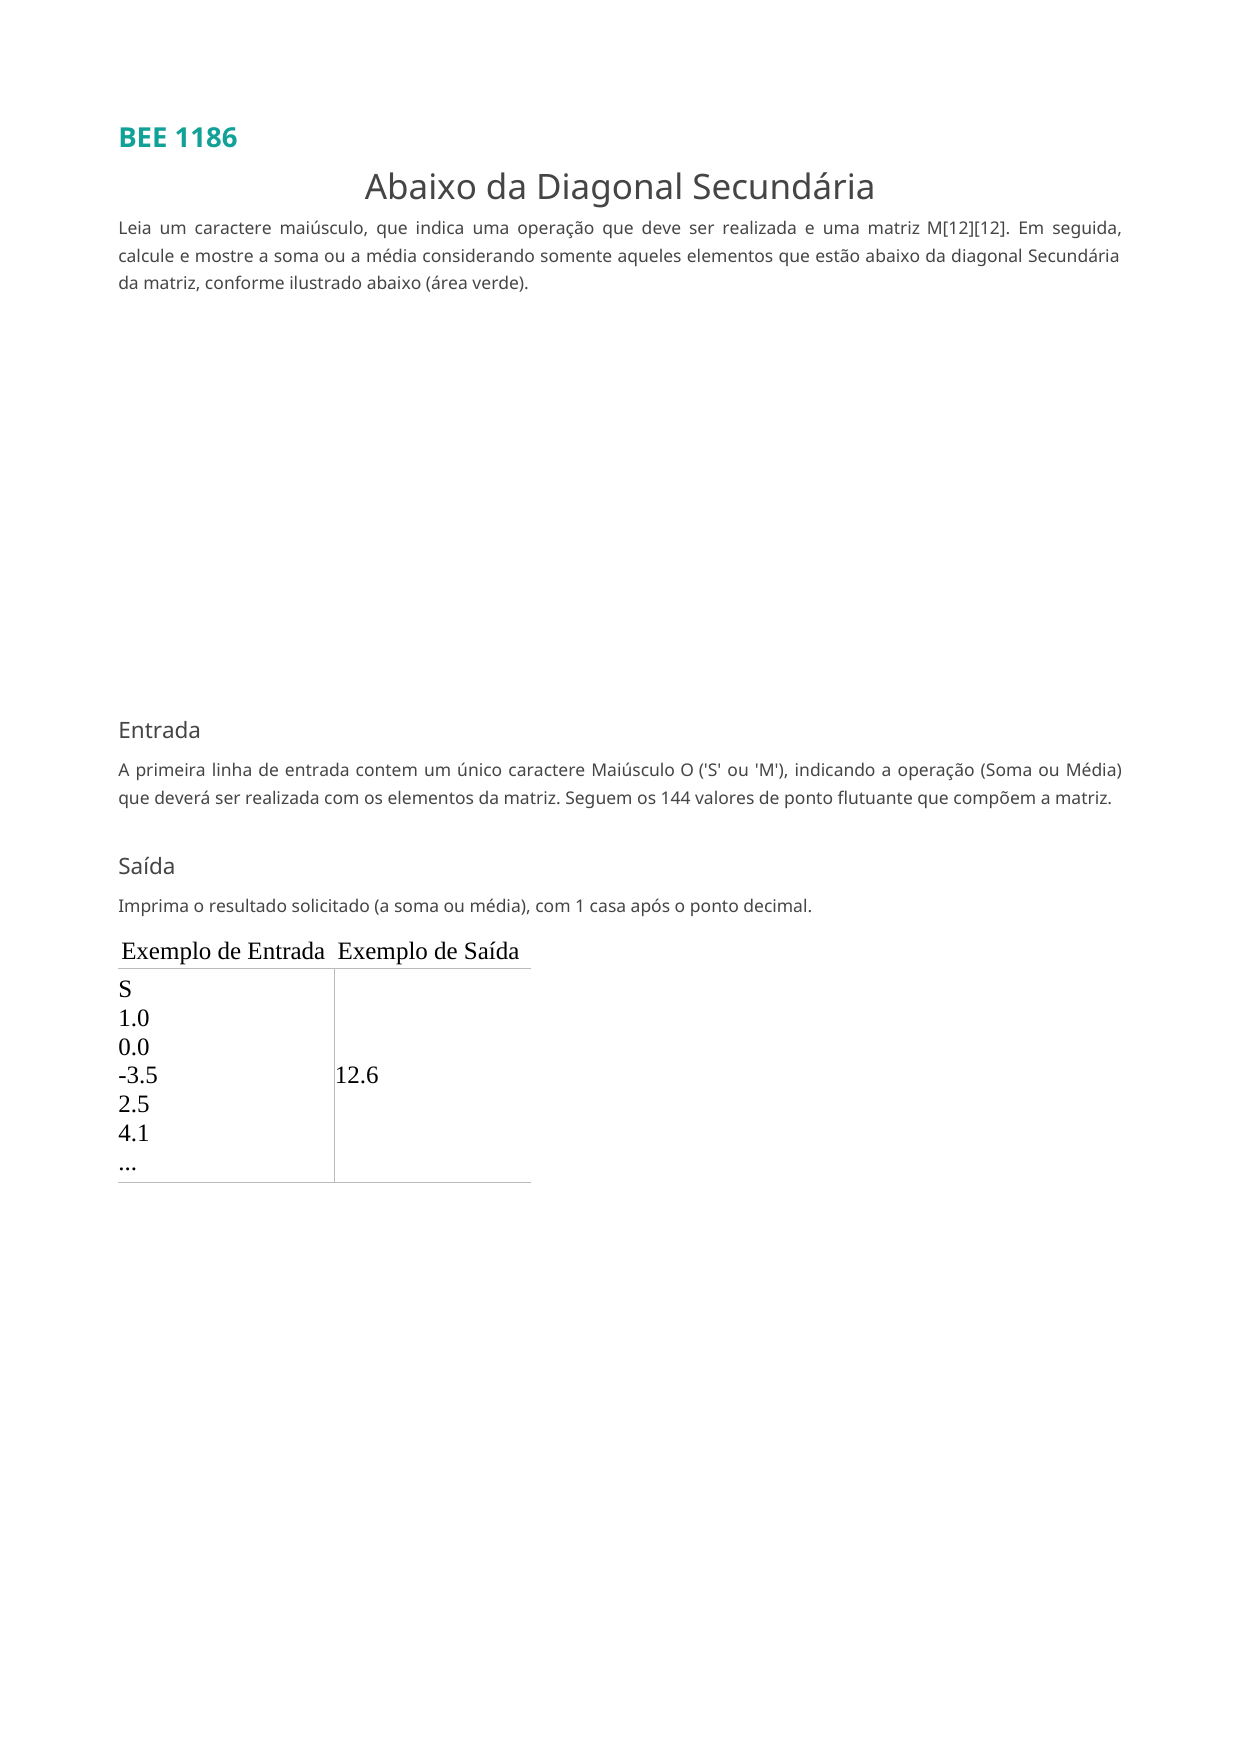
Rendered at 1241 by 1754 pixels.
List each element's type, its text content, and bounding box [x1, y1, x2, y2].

table_header Exemplo de Saída [335, 933, 531, 968]
subtitle BEE 1186 [118, 118, 1122, 156]
table_header Exemplo de Entrada [118, 933, 334, 968]
text Imprima o resultado solicitado (a soma ou média), com 1 casa após o ponto decimal. [118, 893, 1122, 917]
table_cell S 1.0 0.0 -3.5 2.5 4.1 ... [118, 969, 334, 1182]
text A primeira linha de entrada contem um único caractere Maiúsculo O ('S' ou 'M'), indicando a operação (Soma ou Média) que deverá ser realizada com os elementos da matriz. Seguem os 144 valores de ponto flutuante que compõem a matriz. [118, 758, 1122, 809]
subtitle Entrada [118, 715, 1122, 745]
text Leia um caractere maiúsculo, que indica uma operação que deve ser realizada e uma matriz M[12][12]. Em seguida, calcule e mostre a soma ou a média considerando somente aqueles elementos que estão abaixo da diagonal Secundária da matriz, conforme ilustrado abaixo (área verde). [118, 216, 1122, 294]
subtitle Saída [118, 850, 1122, 881]
subtitle Abaixo da Diagonal Secundária [118, 162, 1122, 209]
table_cell 12.6 [335, 969, 531, 1182]
